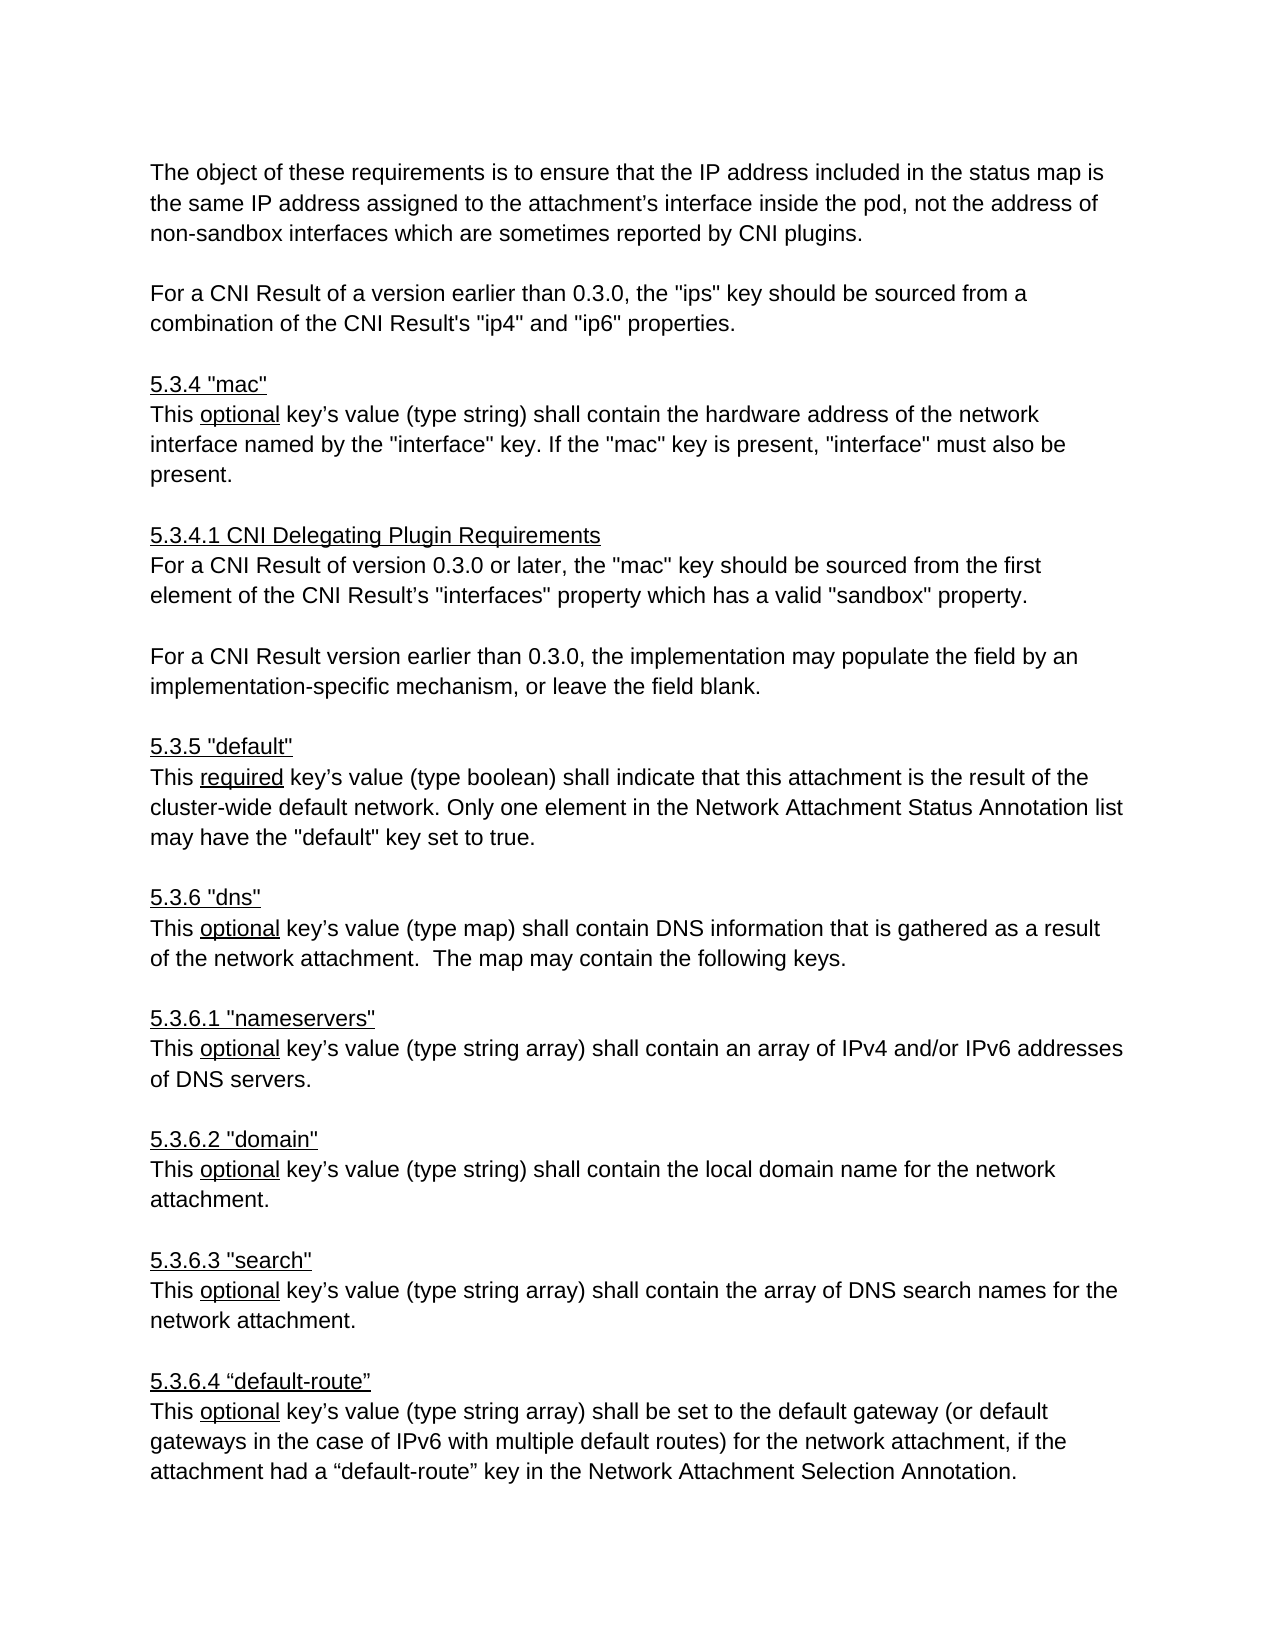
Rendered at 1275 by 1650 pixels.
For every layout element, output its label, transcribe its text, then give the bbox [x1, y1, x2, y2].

text This optional key’s value (type map) shall contain DNS information that is gathered as a result of the network attachment. The map may contain the following keys. [150, 914, 1125, 971]
text For a CNI Result of version 0.3.0 or later, the "mac" key should be sourced from the first element of the CNI Result’s "interfaces" property which has a valid "sandbox" property. [150, 552, 1125, 609]
text 5.3.6.4 “default-route” [150, 1368, 1125, 1394]
text 5.3.5 "default" [150, 733, 1125, 760]
text This optional key’s value (type string array) shall contain the array of DNS search names for the network attachment. [150, 1277, 1125, 1334]
text 5.3.4.1 CNI Delegating Plugin Requirements [150, 522, 1125, 548]
text 5.3.6.1 "nameservers" [150, 1005, 1125, 1032]
text This optional key’s value (type string) shall contain the hardware address of the network interface named by the "interface" key. If the "mac" key is present, "interface" must also be present. [150, 401, 1125, 488]
text The object of these requirements is to ensure that the IP address included in the status map is the same IP address assigned to the attachment’s interface inside the pod, not the address of non-sandbox interfaces which are sometimes reported by CNI plugins. [150, 159, 1125, 246]
text This optional key’s value (type string array) shall be set to the default gateway (or default gateways in the case of IPv6 with multiple default routes) for the network attachment, if the attachment had a “default-route” key in the Network Attachment Selection Annotation. [150, 1398, 1125, 1485]
text This optional key’s value (type string) shall contain the local domain name for the network attachment. [150, 1156, 1125, 1213]
text This required key’s value (type boolean) shall indicate that this attachment is the result of the cluster-wide default network. Only one element in the Network Attachment Status Annotation list may have the "default" key set to true. [150, 763, 1125, 850]
text 5.3.6.2 "domain" [150, 1126, 1125, 1152]
text 5.3.4 "mac" [150, 371, 1125, 397]
text For a CNI Result version earlier than 0.3.0, the implementation may populate the field by an implementation-specific mechanism, or leave the field blank. [150, 643, 1125, 699]
text This optional key’s value (type string array) shall contain an array of IPv4 and/or IPv6 addresses of DNS servers. [150, 1035, 1125, 1092]
text 5.3.6.3 "search" [150, 1247, 1125, 1273]
text 5.3.6 "dns" [150, 884, 1125, 911]
text For a CNI Result of a version earlier than 0.3.0, the "ips" key should be sourced from a combination of the CNI Result's "ip4" and "ip6" properties. [150, 280, 1125, 337]
